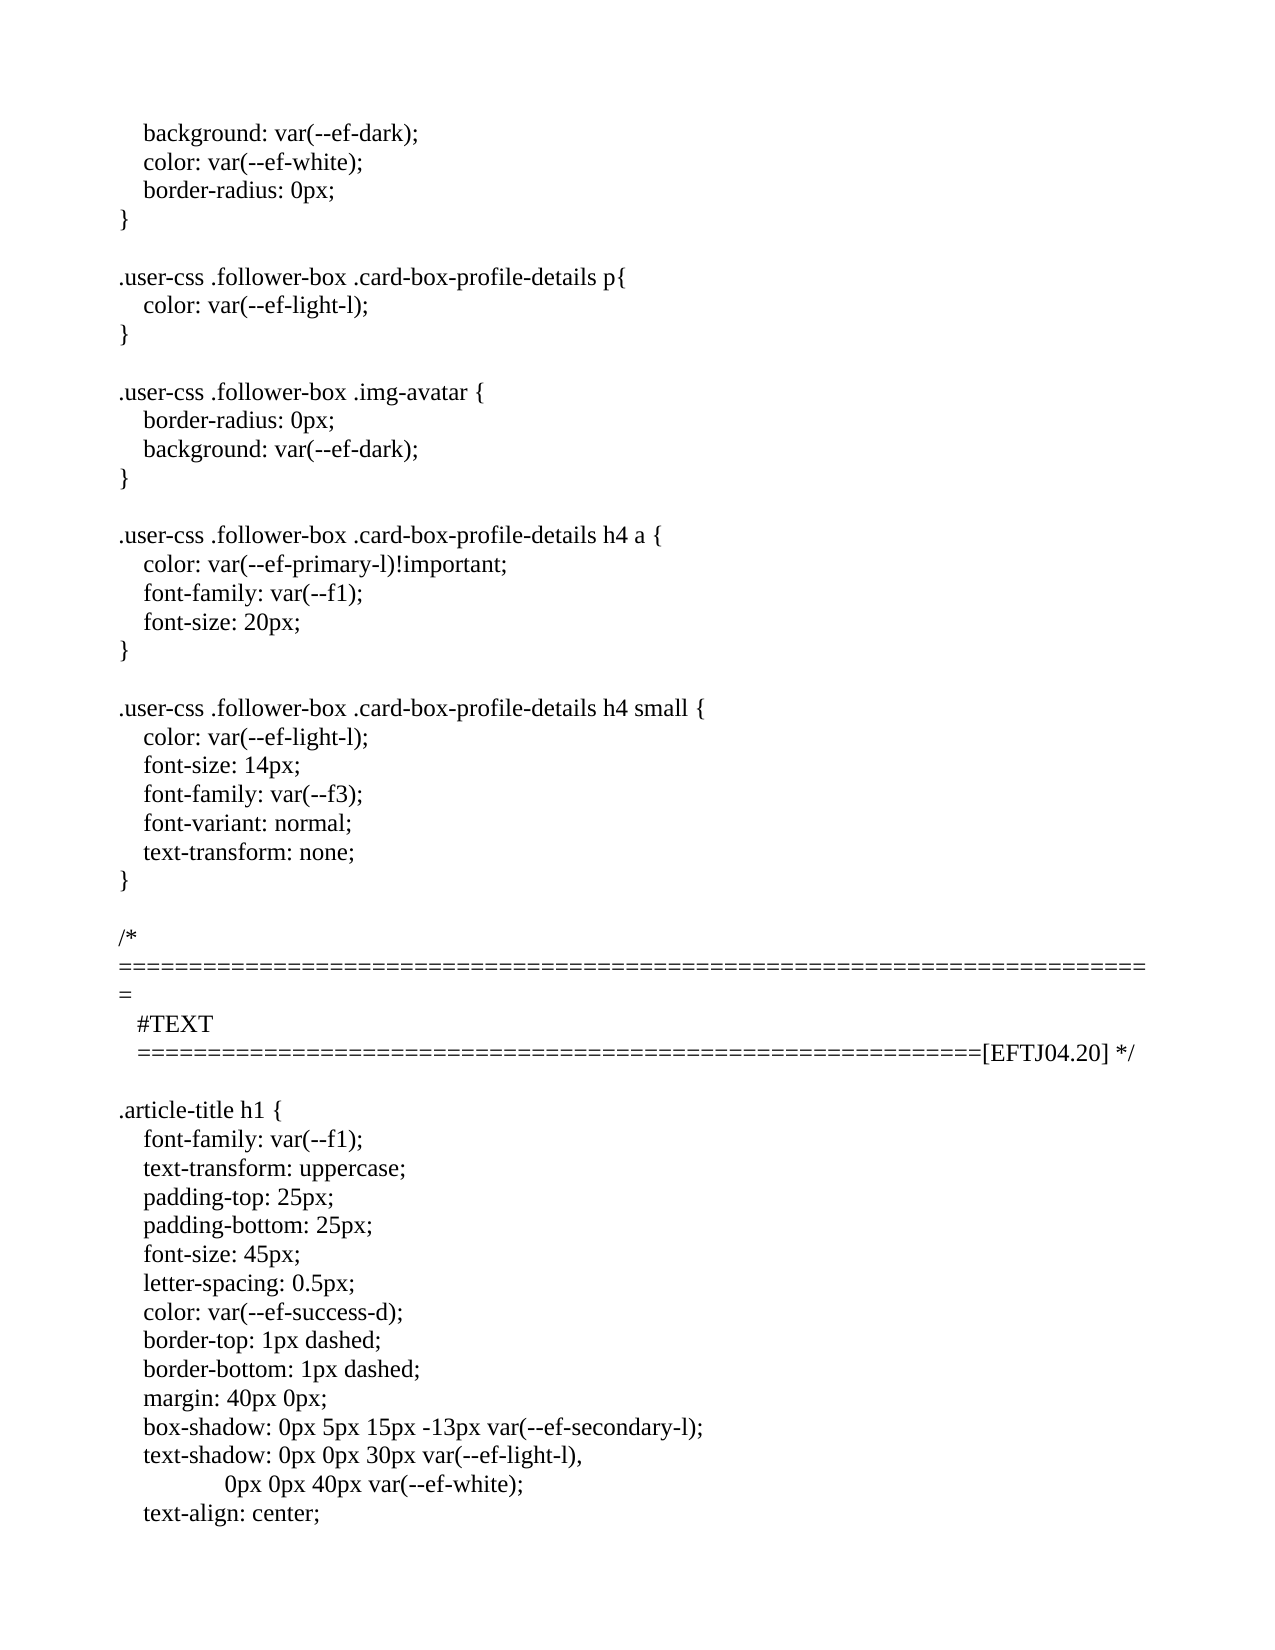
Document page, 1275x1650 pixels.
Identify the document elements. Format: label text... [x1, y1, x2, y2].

text ============================================================[EFTJ04.20] */ [118, 1038, 1157, 1067]
text } [118, 636, 1157, 664]
text font-family: var(--f1); [118, 1124, 1157, 1153]
text border-top: 1px dashed; [118, 1326, 1157, 1354]
text border-bottom: 1px dashed; [118, 1354, 1157, 1383]
text .user-css .follower-box .card-box-profile-details h4 a { [118, 521, 1157, 549]
text font-family: var(--f3); [118, 779, 1157, 808]
text } [118, 319, 1157, 348]
text border-radius: 0px; [118, 176, 1157, 204]
text border-radius: 0px; [118, 406, 1157, 434]
text box-shadow: 0px 5px 15px -13px var(--ef-secondary-l); [118, 1412, 1157, 1441]
text font-family: var(--f1); [118, 578, 1157, 607]
text background: var(--ef-dark); [118, 118, 1157, 147]
text font-size: 20px; [118, 607, 1157, 636]
text color: var(--ef-white); [118, 147, 1157, 176]
text color: var(--ef-light-l); [118, 722, 1157, 751]
text font-variant: normal; [118, 808, 1157, 837]
text } [118, 463, 1157, 492]
text .article-title h1 { [118, 1096, 1157, 1124]
text letter-spacing: 0.5px; [118, 1268, 1157, 1297]
text font-size: 45px; [118, 1239, 1157, 1268]
text padding-bottom: 25px; [118, 1211, 1157, 1239]
text color: var(--ef-light-l); [118, 291, 1157, 319]
text padding-top: 25px; [118, 1182, 1157, 1211]
text text-shadow: 0px 0px 30px var(--ef-light-l), [118, 1441, 1157, 1469]
text .user-css .follower-box .img-avatar { [118, 377, 1157, 406]
text text-align: center; [118, 1498, 1157, 1527]
text color: var(--ef-success-d); [118, 1297, 1157, 1326]
text .user-css .follower-box .card-box-profile-details p{ [118, 262, 1157, 291]
text 0px 0px 40px var(--ef-white); [118, 1469, 1157, 1498]
text } [118, 204, 1157, 233]
text /* ========================================================================== [118, 923, 1157, 1009]
text } [118, 866, 1157, 894]
text text-transform: none; [118, 837, 1157, 866]
text background: var(--ef-dark); [118, 434, 1157, 463]
text color: var(--ef-primary-l)!important; [118, 549, 1157, 578]
text text-transform: uppercase; [118, 1153, 1157, 1182]
text .user-css .follower-box .card-box-profile-details h4 small { [118, 693, 1157, 722]
text #TEXT [118, 1009, 1157, 1038]
text margin: 40px 0px; [118, 1383, 1157, 1412]
text font-size: 14px; [118, 751, 1157, 779]
